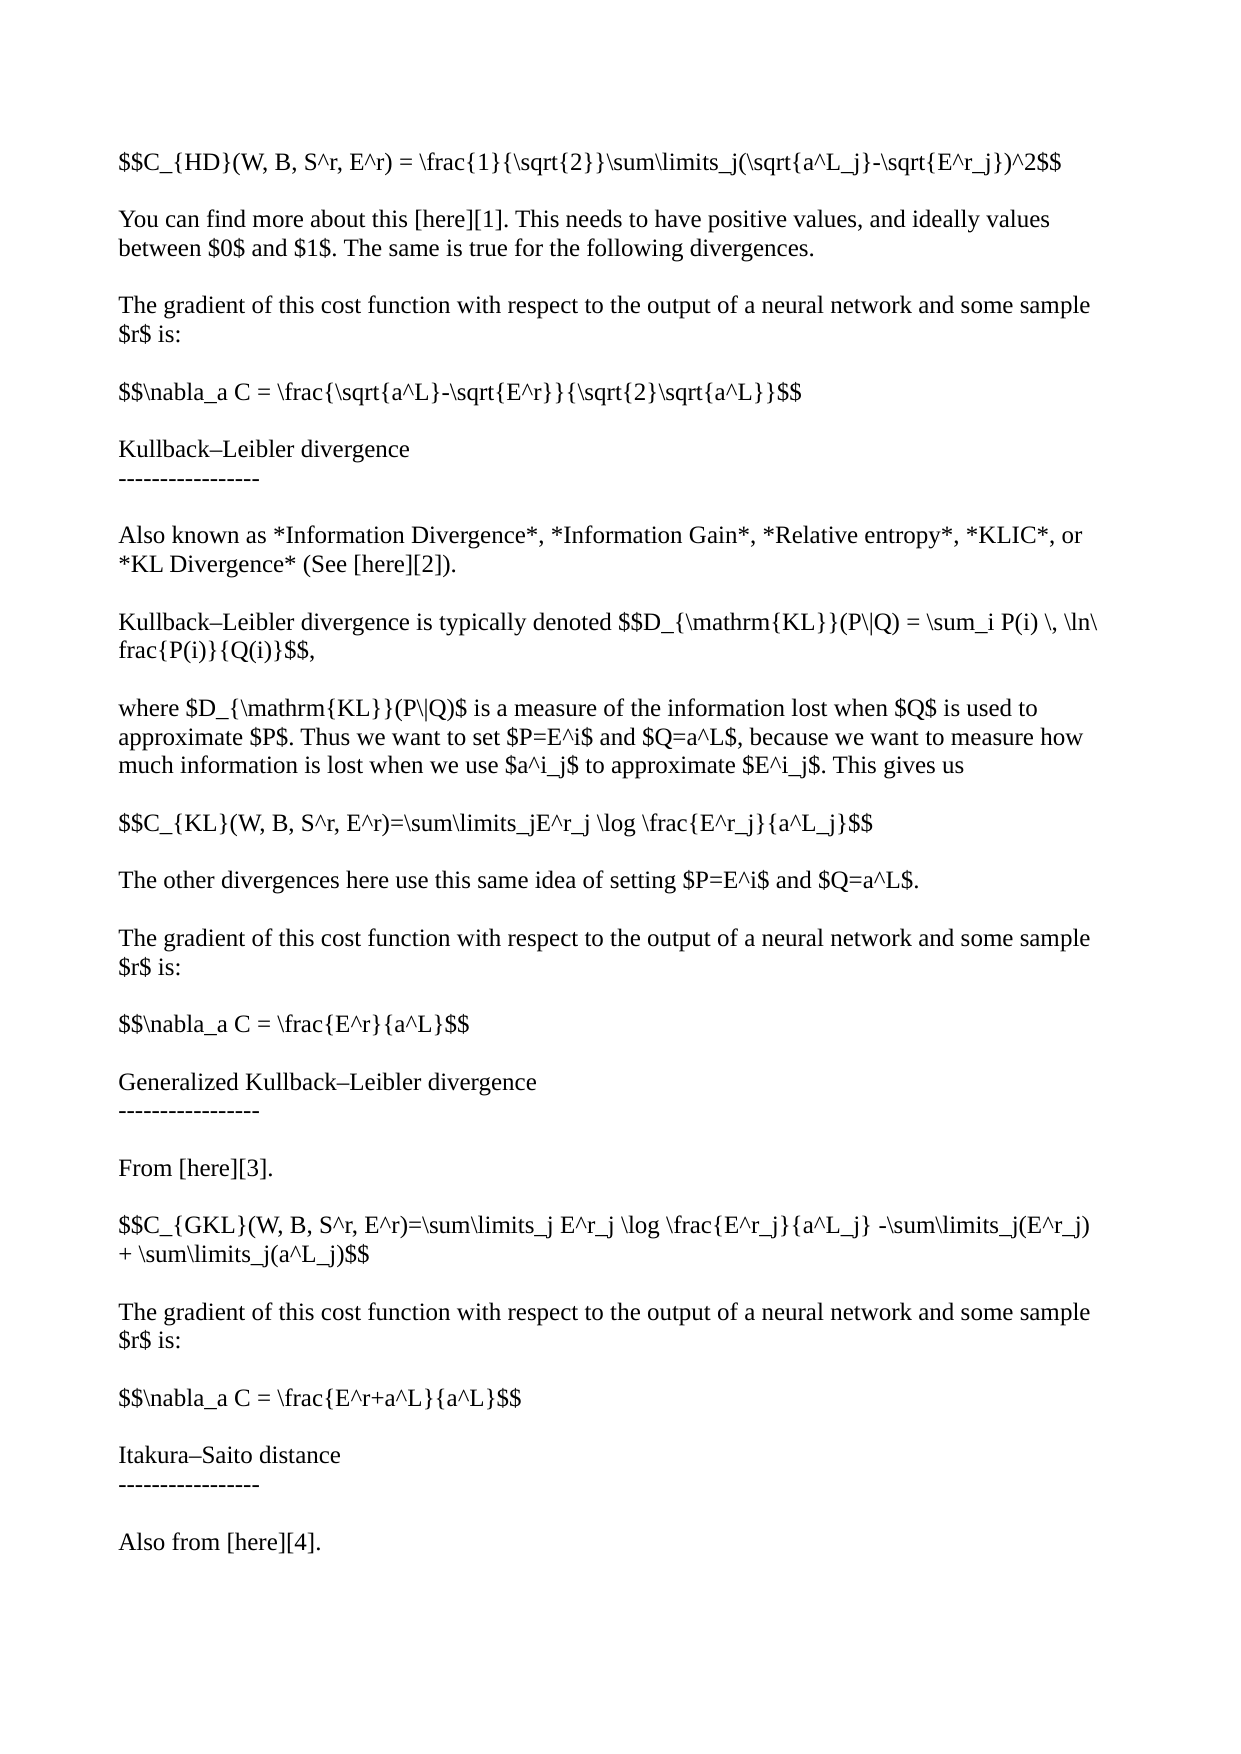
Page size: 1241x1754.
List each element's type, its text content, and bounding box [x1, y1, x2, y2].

text The gradient of this cost function with respect to the output of a neural network and some sample $r$ is: [118, 923, 1122, 981]
text $$C_{GKL}(W, B, S^r, E^r)=\sum\limits_j E^r_j \log \frac{E^r_j}{a^L_j} -\sum\limits_j(E^r_j) + \sum\limits_j(a^L_j)$$ [118, 1211, 1122, 1268]
text where $D_{\mathrm{KL}}(P\|Q)$ is a measure of the information lost when $Q$ is used to approximate $P$. Thus we want to set $P=E^i$ and $Q=a^L$, because we want to measure how much information is lost when we use $a^i_j$ to approximate $E^i_j$. This gives us [118, 693, 1122, 779]
text $$C_{KL}(W, B, S^r, E^r)=\sum\limits_jE^r_j \log \frac{E^r_j}{a^L_j}$$ [118, 808, 1122, 837]
text ----------------- [118, 463, 1122, 492]
text The gradient of this cost function with respect to the output of a neural network and some sample $r$ is: [118, 1297, 1122, 1354]
text $$\nabla_a C = \frac{E^r+a^L}{a^L}$$ [118, 1383, 1122, 1412]
text $$\nabla_a C = \frac{\sqrt{a^L}-\sqrt{E^r}}{\sqrt{2}\sqrt{a^L}}$$ [118, 377, 1122, 406]
text The gradient of this cost function with respect to the output of a neural network and some sample $r$ is: [118, 291, 1122, 348]
text ----------------- [118, 1096, 1122, 1124]
text ----------------- [118, 1469, 1122, 1498]
text Kullback–Leibler divergence [118, 434, 1122, 463]
text From [here][3]. [118, 1153, 1122, 1182]
text You can find more about this [here][1]. This needs to have positive values, and ideally values between $0$ and $1$. The same is true for the following divergences. [118, 204, 1122, 262]
text Itakura–Saito distance [118, 1441, 1122, 1469]
text $$C_{HD}(W, B, S^r, E^r) = \frac{1}{\sqrt{2}}\sum\limits_j(\sqrt{a^L_j}-\sqrt{E^r_j})^2$$ [118, 147, 1122, 176]
text Generalized Kullback–Leibler divergence [118, 1067, 1122, 1096]
text $$\nabla_a C = \frac{E^r}{a^L}$$ [118, 1009, 1122, 1038]
text Also known as *Information Divergence*, *Information Gain*, *Relative entropy*, *KLIC*, or *KL Divergence* (See [here][2]). [118, 521, 1122, 578]
text The other divergences here use this same idea of setting $P=E^i$ and $Q=a^L$. [118, 866, 1122, 894]
text Kullback–Leibler divergence is typically denoted $$D_{\mathrm{KL}}(P\|Q) = \sum_i P(i) \, \ln\frac{P(i)}{Q(i)}$$, [118, 607, 1122, 664]
text Also from [here][4]. [118, 1527, 1122, 1556]
